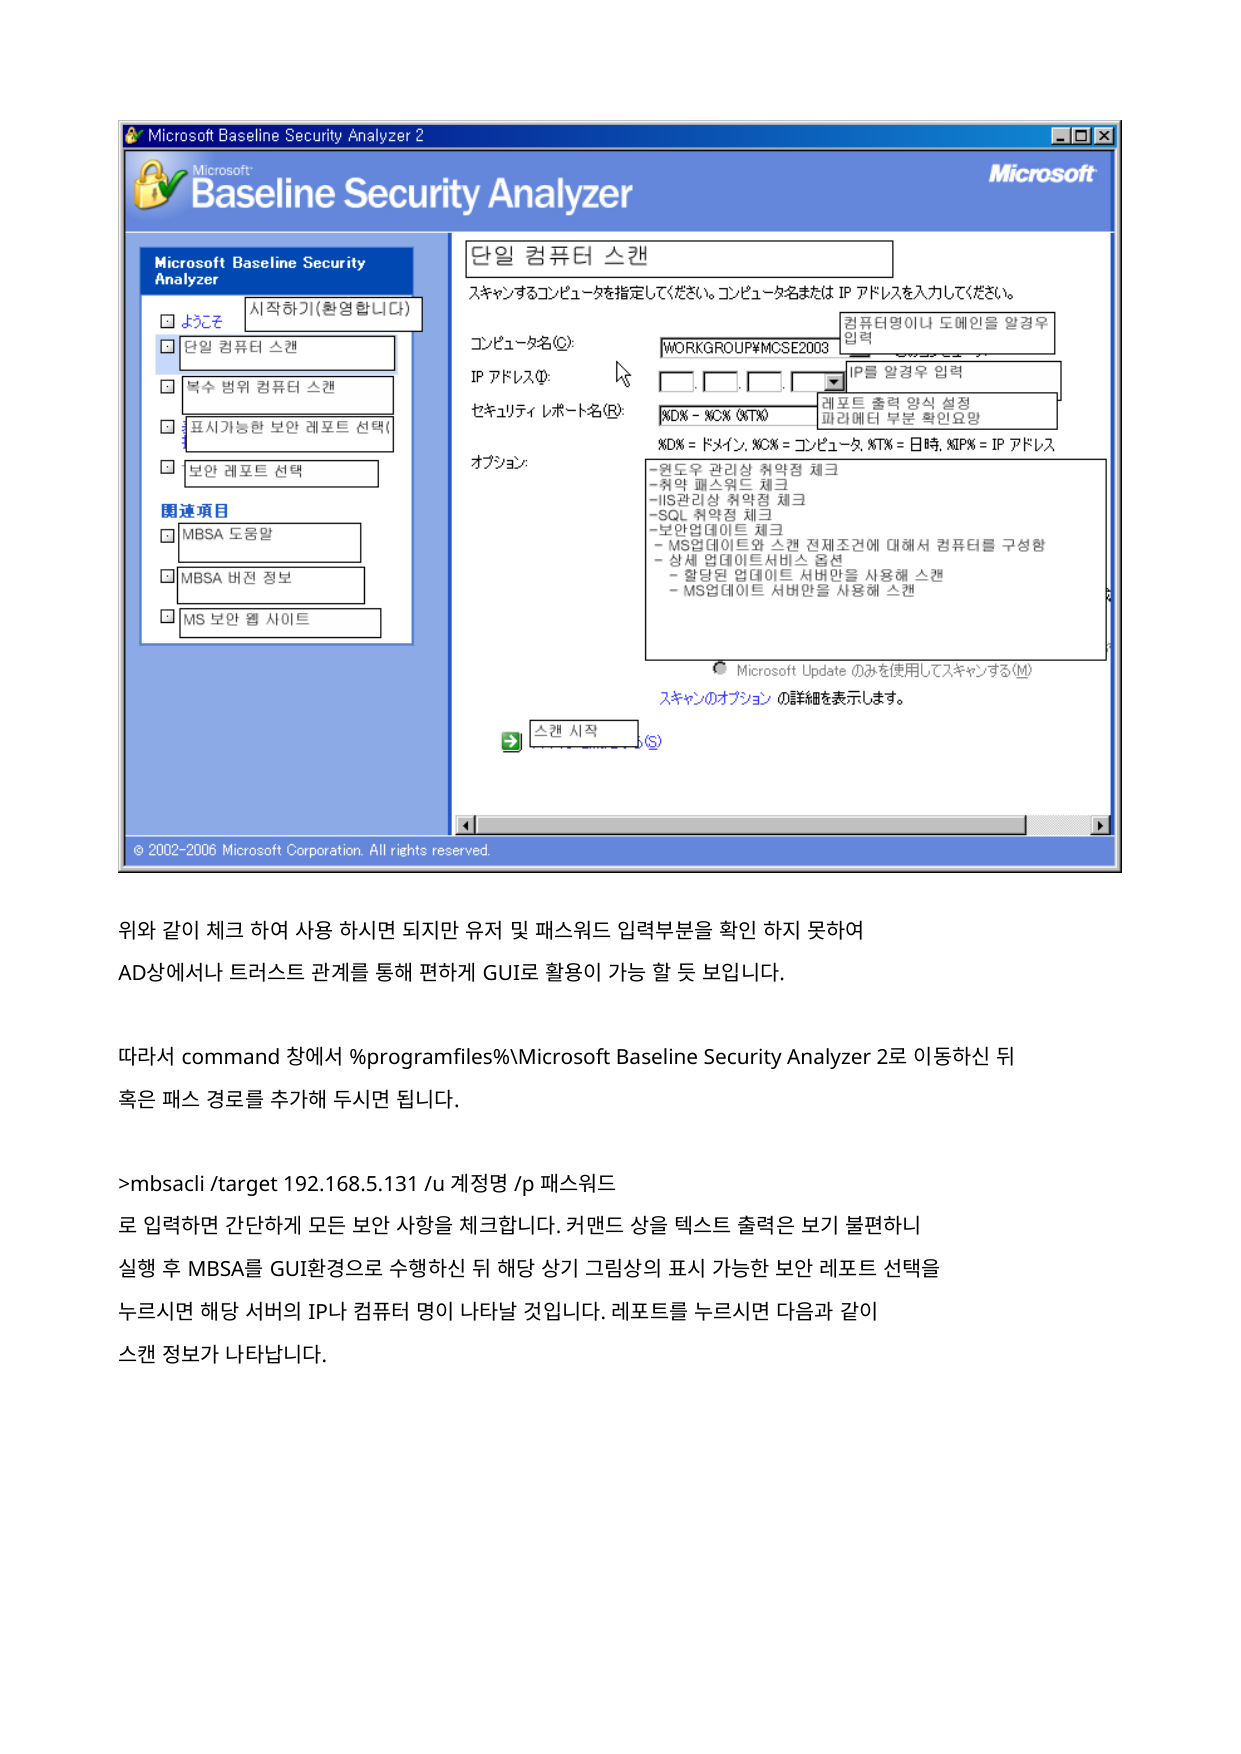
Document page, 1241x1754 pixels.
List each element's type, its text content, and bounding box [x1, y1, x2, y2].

text AD상에서나 트러스트 관계를 통해 편하게 GUI로 활용이 가능 할 듯 보입니다. [118, 957, 1122, 987]
text 위와 같이 체크 하여 사용 하시면 되지만 유저 및 패스워드 입력부분을 확인 하지 못하여 [118, 914, 1122, 944]
text 스캔 정보가 나타납니다. [118, 1338, 1122, 1368]
text 누르시면 해당 서버의 IP나 컴퓨터 명이 나타날 것입니다. 레포트를 누르시면 다음과 같이 [118, 1295, 1122, 1326]
text 따라서 command 창에서 %programfiles%\Microsoft Baseline Security Analyzer 2로 이동하신 뒤 [118, 1040, 1122, 1071]
text 혹은 패스 경로를 추가해 두시면 됩니다. [118, 1083, 1122, 1113]
text >mbsacli /target 192.168.5.131 /u 계정명 /p 패스워드 [118, 1167, 1122, 1197]
text 로 입력하면 간단하게 모든 보안 사항을 체크합니다. 커맨드 상을 텍스트 출력은 보기 불편하니 [118, 1210, 1122, 1240]
picture [118, 120, 1122, 873]
text 실행 후 MBSA를 GUI환경으로 수행하신 뒤 해당 상기 그림상의 표시 가능한 보안 레포트 선택을 [118, 1253, 1122, 1283]
